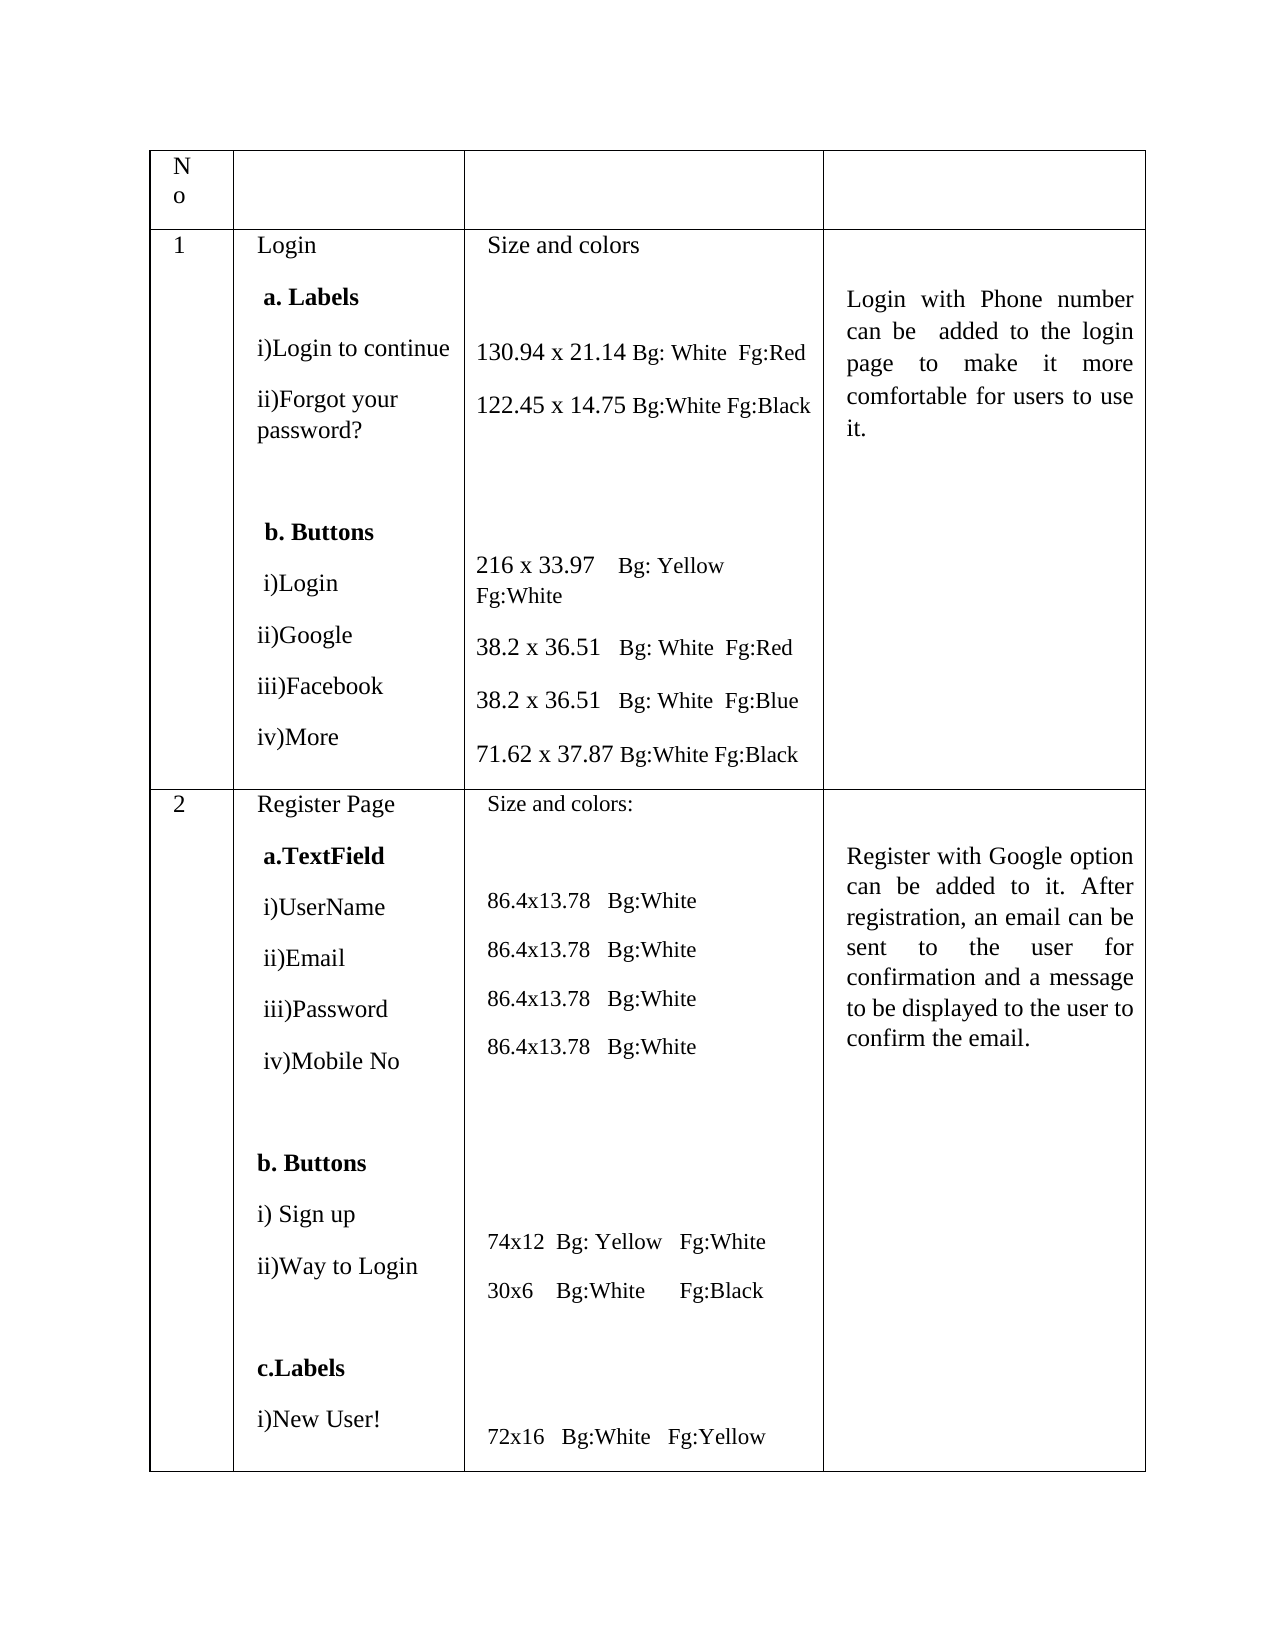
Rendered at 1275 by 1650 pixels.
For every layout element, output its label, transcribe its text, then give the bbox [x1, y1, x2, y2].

table_header [824, 151, 1145, 229]
table_cell Login a. Labels i)Login to continue ii)Forgot your password? b. Buttons i)Login ii)Google iii)Facebook iv)More [234, 230, 464, 788]
table_cell Register Page a.TextField i)UserName ii)Email iii)Password iv)Mobile No b. Buttons i) Sign up ii)Way to Login c.Labels i)New User! [234, 790, 464, 1471]
table_cell Register with Google option can be added to it. After registration, an email can be sent to the user for confirmation and a message to be displayed to the user to confirm the email. [824, 790, 1145, 1471]
table_header No [151, 151, 233, 229]
table_cell Size and colors: 86.4x13.78 Bg:White 86.4x13.78 Bg:White 86.4x13.78 Bg:White 86.4x13.78 Bg:White 74x12 Bg: Yellow Fg:White 30x6 Bg:White Fg:Black 72x16 Bg:White Fg:Yellow [465, 790, 823, 1471]
table_cell 1 [151, 230, 233, 788]
table_cell 2 [151, 790, 233, 1471]
table_cell Login with Phone number can be added to the login page to make it more comfortable for users to use it. [824, 230, 1145, 788]
table_cell Size and colors 130.94 x 21.14 Bg: White Fg:Red 122.45 x 14.75 Bg:White Fg:Black 216 x 33.97 Bg: Yellow Fg:White 38.2 x 36.51 Bg: White Fg:Red 38.2 x 36.51 Bg: White Fg:Blue 71.62 x 37.87 Bg:White Fg:Black [465, 230, 823, 788]
table_header [234, 151, 464, 229]
table_header [465, 151, 823, 229]
